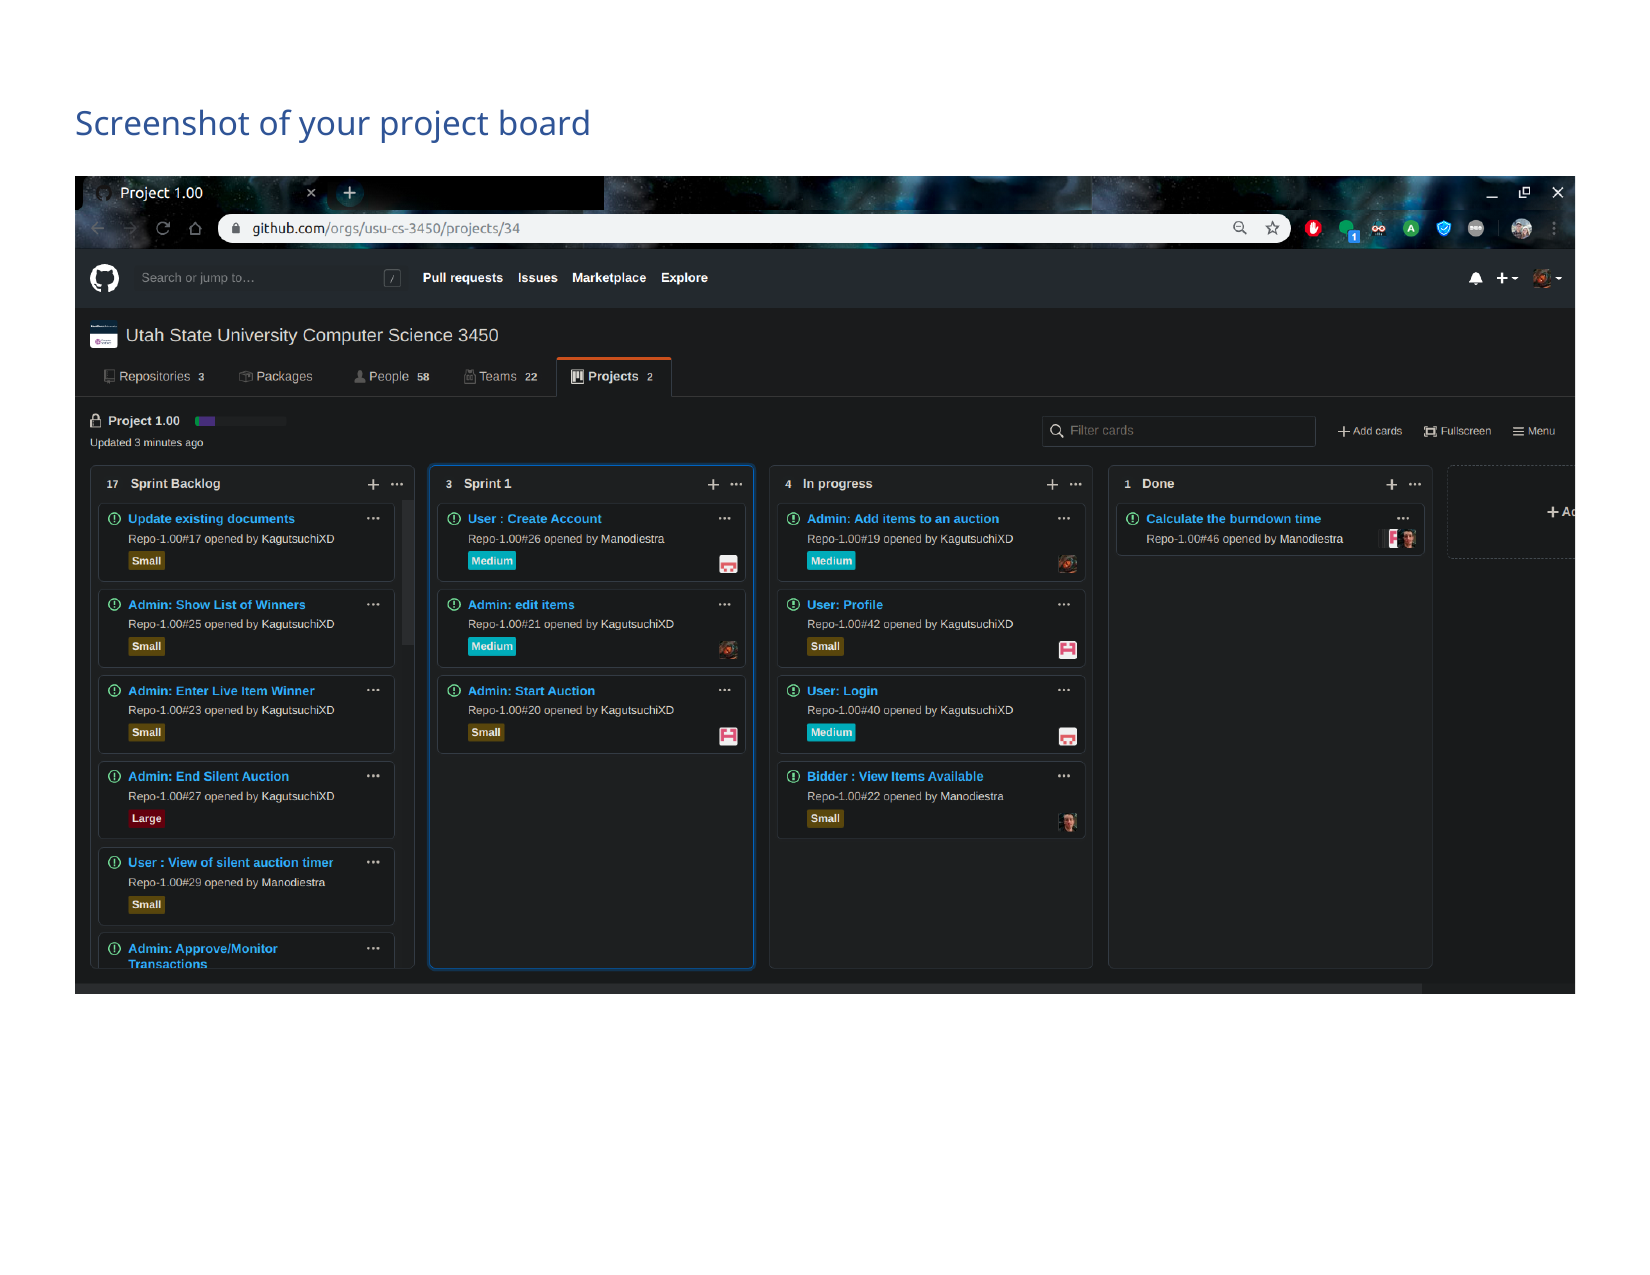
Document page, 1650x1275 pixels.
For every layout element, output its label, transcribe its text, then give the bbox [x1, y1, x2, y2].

subtitle Screenshot of your project board [75, 100, 1575, 145]
picture [75, 176, 1575, 994]
